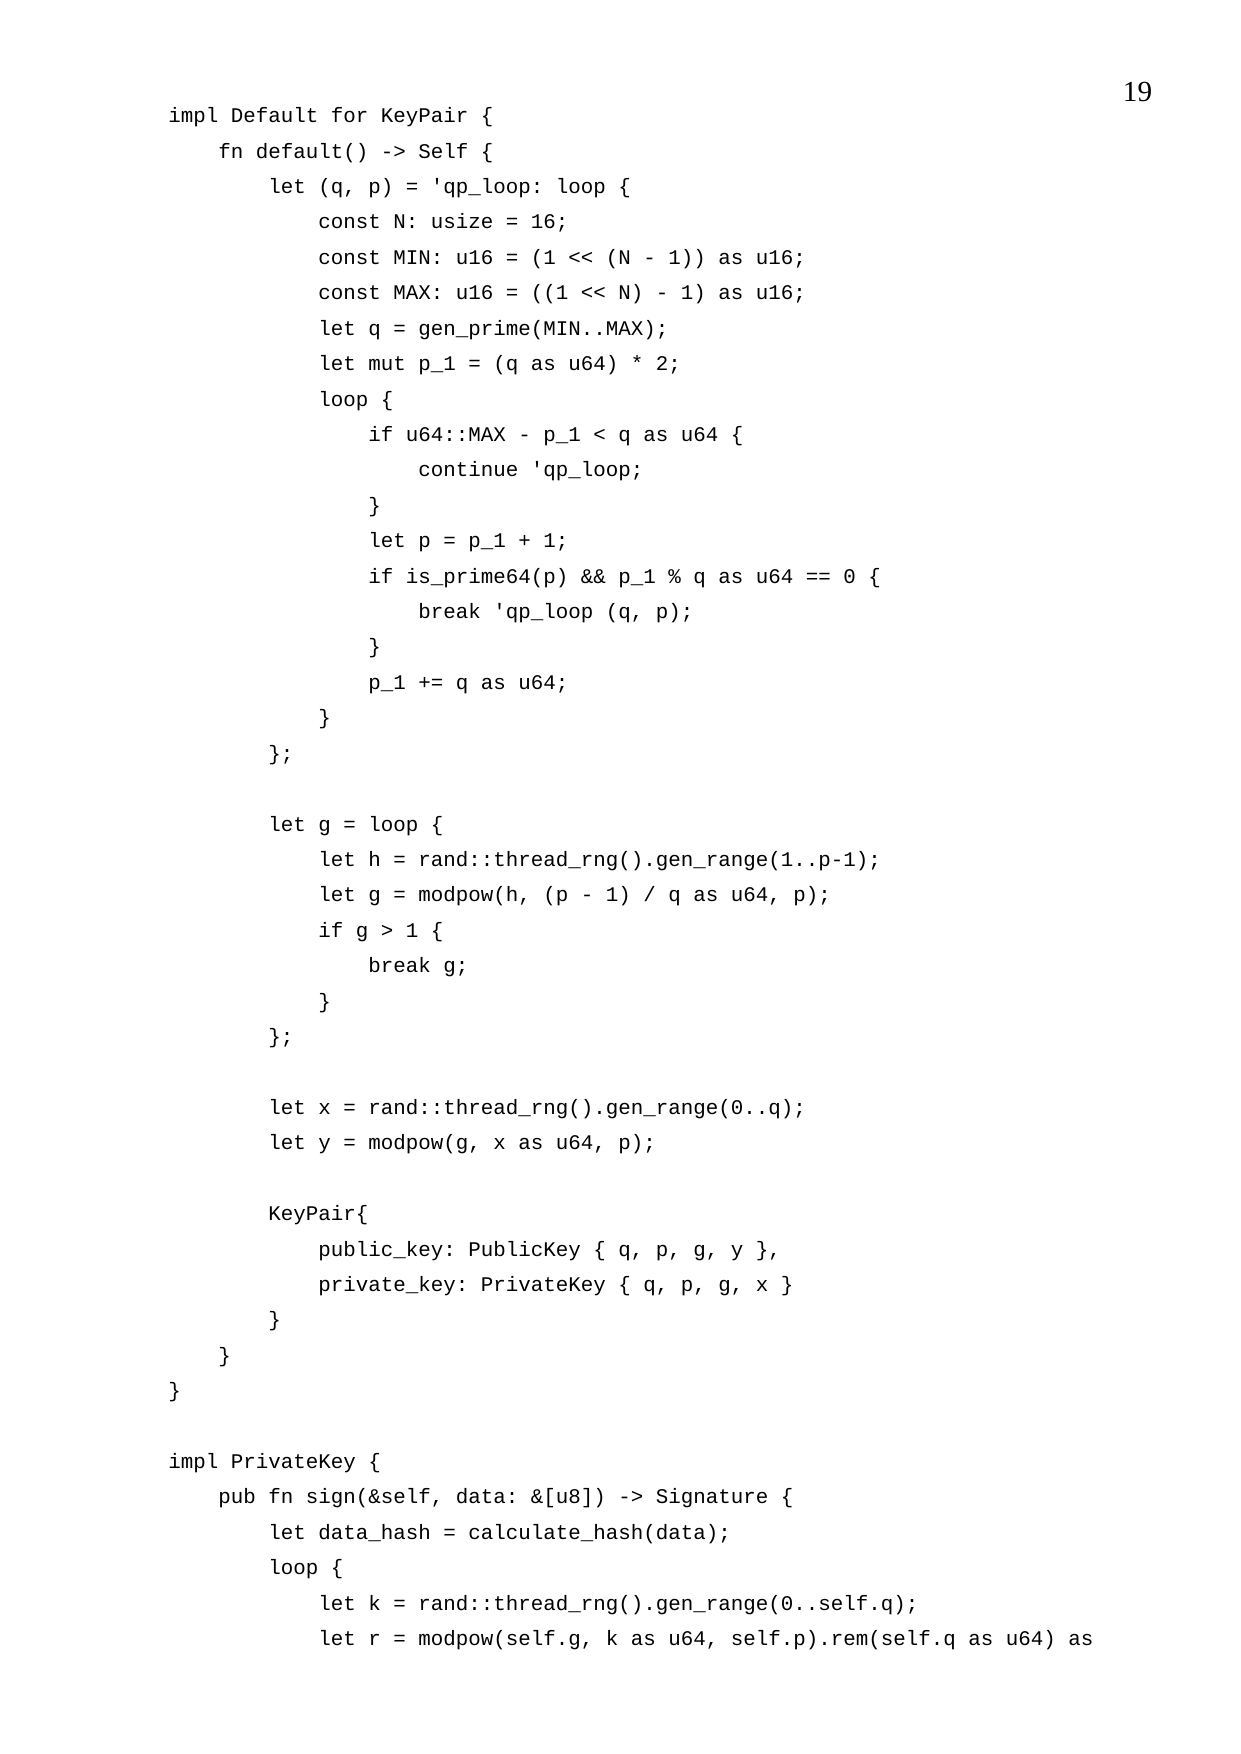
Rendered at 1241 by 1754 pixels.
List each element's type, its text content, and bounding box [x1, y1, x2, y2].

text } [118, 1345, 1122, 1368]
text if g > 1 { [118, 920, 1122, 943]
text let h = rand::thread_rng().gen_range(1..p-1); [118, 849, 1122, 873]
text let p = p_1 + 1; [118, 530, 1122, 554]
text } [118, 1309, 1122, 1333]
text const N: usize = 16; [118, 211, 1122, 235]
text if is_prime64(p) && p_1 % q as u64 == 0 { [118, 566, 1122, 589]
text let k = rand::thread_rng().gen_range(0..self.q); [118, 1593, 1122, 1616]
text impl PrivateKey { [118, 1451, 1122, 1475]
text pub fn sign(&self, data: &[u8]) -> Signature { [118, 1486, 1122, 1510]
text let mut p_1 = (q as u64) * 2; [118, 353, 1122, 377]
text } [118, 495, 1122, 518]
text private_key: PrivateKey { q, p, g, x } [118, 1274, 1122, 1298]
text let q = gen_prime(MIN..MAX); [118, 318, 1122, 341]
text loop { [118, 1557, 1122, 1581]
text let y = modpow(g, x as u64, p); [118, 1132, 1122, 1156]
text } [118, 991, 1122, 1014]
text loop { [118, 388, 1122, 412]
text const MAX: u16 = ((1 << N) - 1) as u16; [118, 282, 1122, 306]
text if u64::MAX - p_1 < q as u64 { [118, 424, 1122, 448]
text } [118, 1380, 1122, 1404]
text let r = modpow(self.g, k as u64, self.p).rem(self.q as u64) as [118, 1628, 1122, 1652]
text const MIN: u16 = (1 << (N - 1)) as u16; [118, 247, 1122, 271]
text impl Default for KeyPair { [118, 105, 1122, 129]
text fn default() -> Self { [118, 141, 1122, 164]
text }; [118, 743, 1122, 766]
text break g; [118, 955, 1122, 979]
text }; [118, 1026, 1122, 1050]
text let g = modpow(h, (p - 1) / q as u64, p); [118, 884, 1122, 908]
text } [118, 707, 1122, 731]
text break 'qp_loop (q, p); [118, 601, 1122, 625]
text let x = rand::thread_rng().gen_range(0..q); [118, 1097, 1122, 1121]
text } [118, 636, 1122, 660]
text let data_hash = calculate_hash(data); [118, 1522, 1122, 1546]
text public_key: PublicKey { q, p, g, y }, [118, 1238, 1122, 1262]
text p_1 += q as u64; [118, 672, 1122, 696]
text let g = loop { [118, 813, 1122, 837]
text KeyPair{ [118, 1203, 1122, 1227]
text continue 'qp_loop; [118, 459, 1122, 483]
text let (q, p) = 'qp_loop: loop { [118, 176, 1122, 200]
